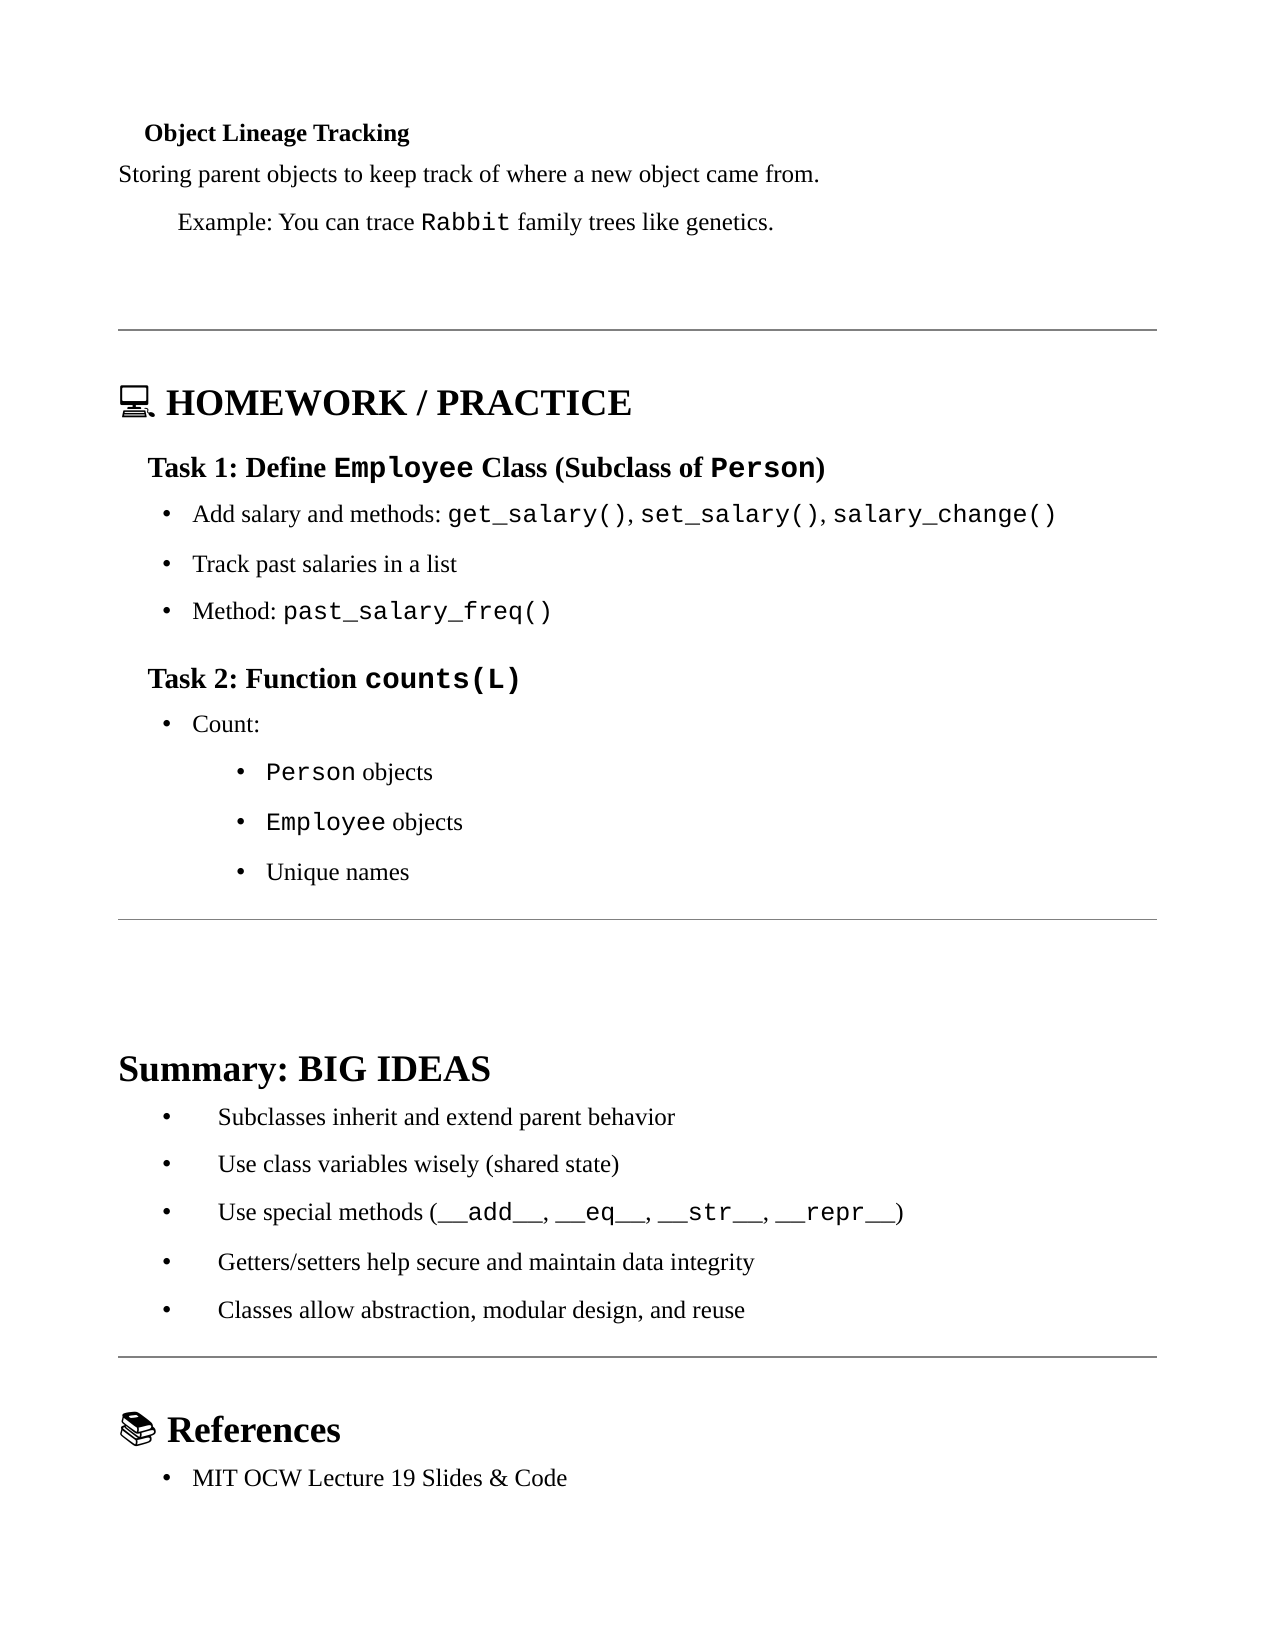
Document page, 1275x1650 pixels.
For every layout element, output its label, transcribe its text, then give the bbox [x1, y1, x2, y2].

subtitle 📚 References [118, 1407, 1157, 1451]
subtitle 💡 Task 1: Define Employee Class (Subclass of Person) [118, 450, 1157, 486]
subtitle 📌 [118, 970, 1157, 1013]
list ✅ Subclasses inherit and extend parent behavior [162, 1102, 1157, 1131]
subtitle 🧬 Object Lineage Tracking [118, 118, 1157, 147]
list Count: [162, 709, 1157, 738]
list Employee objects [236, 807, 1157, 838]
subtitle 💻 HOMEWORK / PRACTICE [118, 380, 1157, 423]
list Unique names [236, 857, 1157, 886]
list Track past salaries in a list [162, 549, 1157, 577]
list ✅ Getters/setters help secure and maintain data integrity [162, 1247, 1157, 1276]
list Person objects [236, 757, 1157, 788]
list Method: past_salary_freq() [162, 596, 1157, 627]
subtitle Summary: BIG IDEAS [118, 1046, 1157, 1089]
list Add salary and methods: get_salary(), set_salary(), salary_change() [162, 499, 1157, 529]
text Example: You can trace Rabbit family trees like genetics. [177, 207, 1098, 238]
subtitle 💡 Task 2: Function counts(L) [118, 661, 1157, 697]
list ✅ Classes allow abstraction, modular design, and reuse [162, 1295, 1157, 1323]
list ✅ Use class variables wisely (shared state) [162, 1149, 1157, 1178]
list ✅ Use special methods (__add__, __eq__, __str__, __repr__) [162, 1197, 1157, 1228]
list MIT OCW Lecture 19 Slides & Code [162, 1463, 1157, 1492]
text Storing parent objects to keep track of where a new object came from. [118, 159, 1157, 188]
